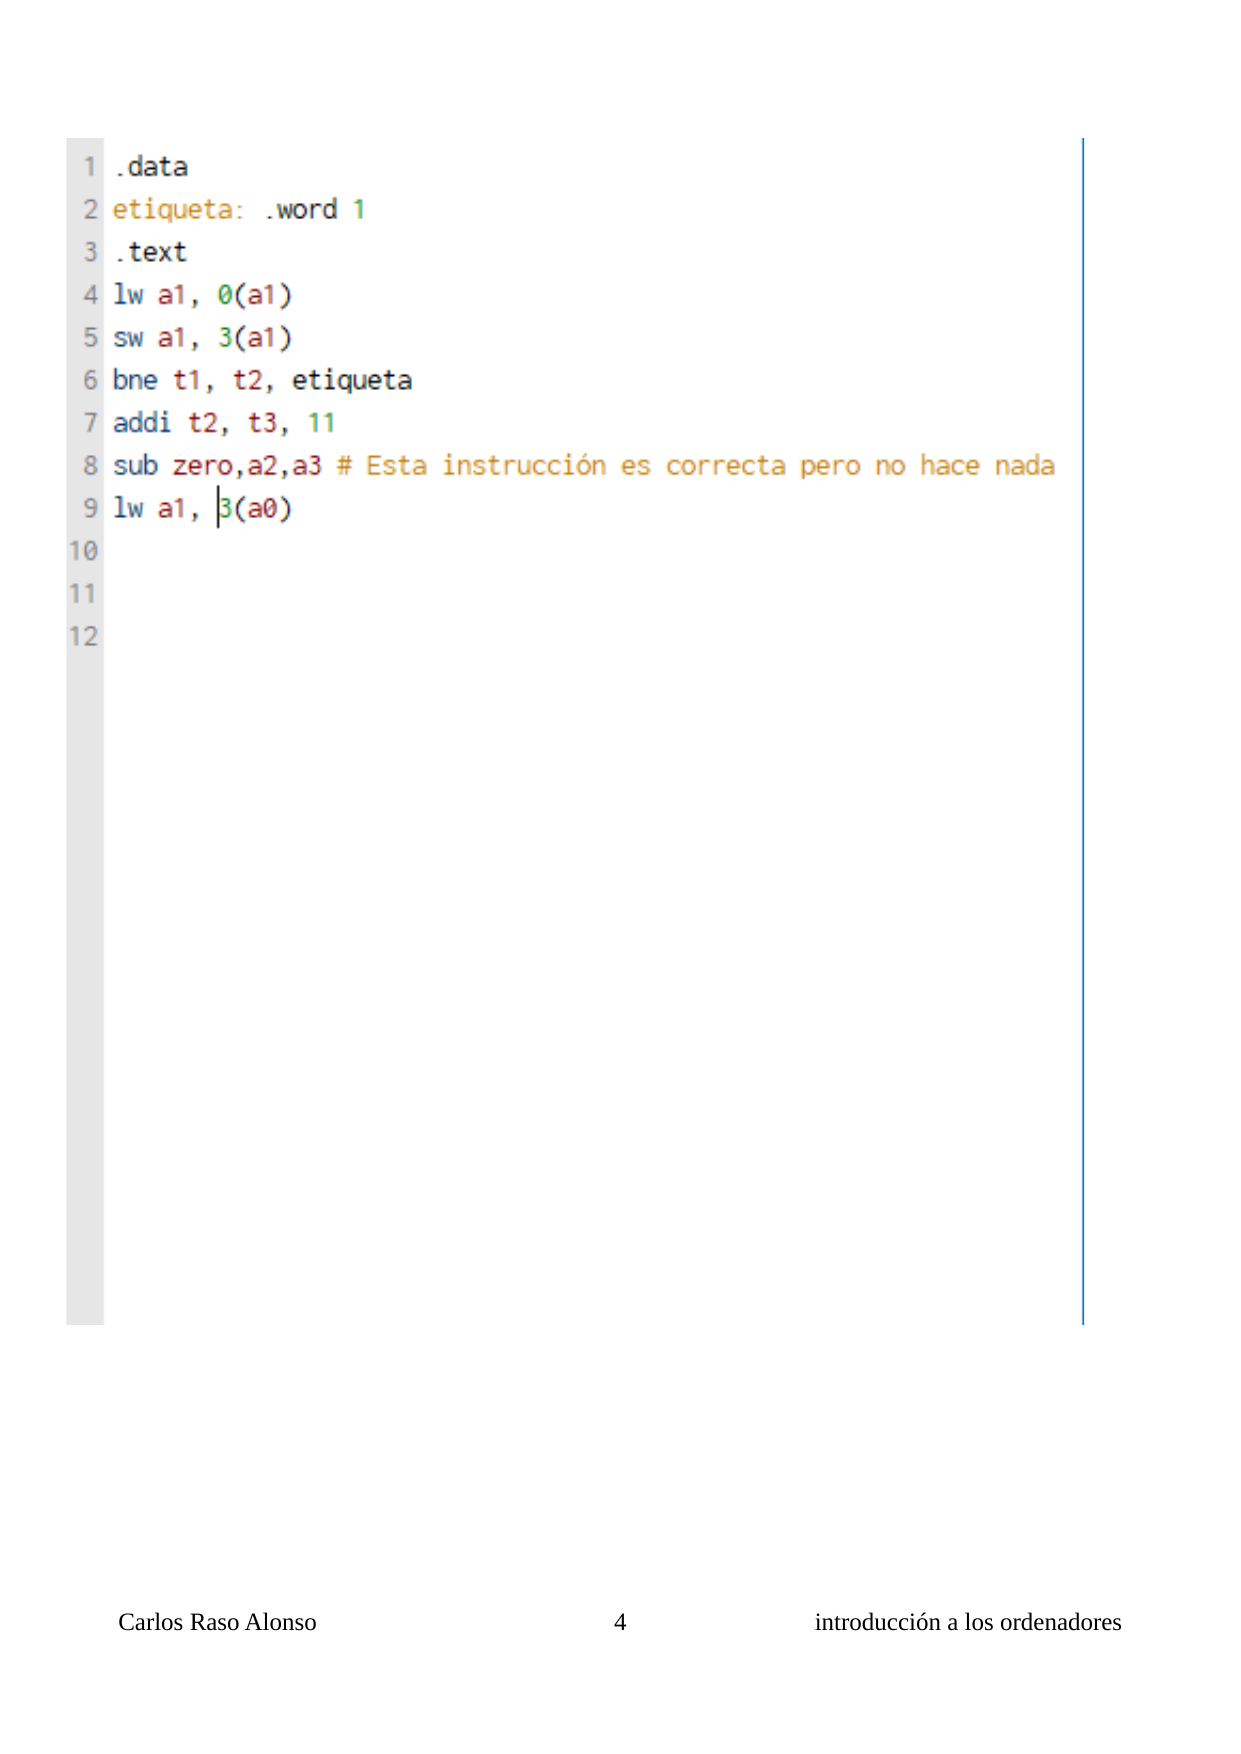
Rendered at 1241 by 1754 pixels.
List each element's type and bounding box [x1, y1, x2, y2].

picture [66, 138, 1085, 1325]
